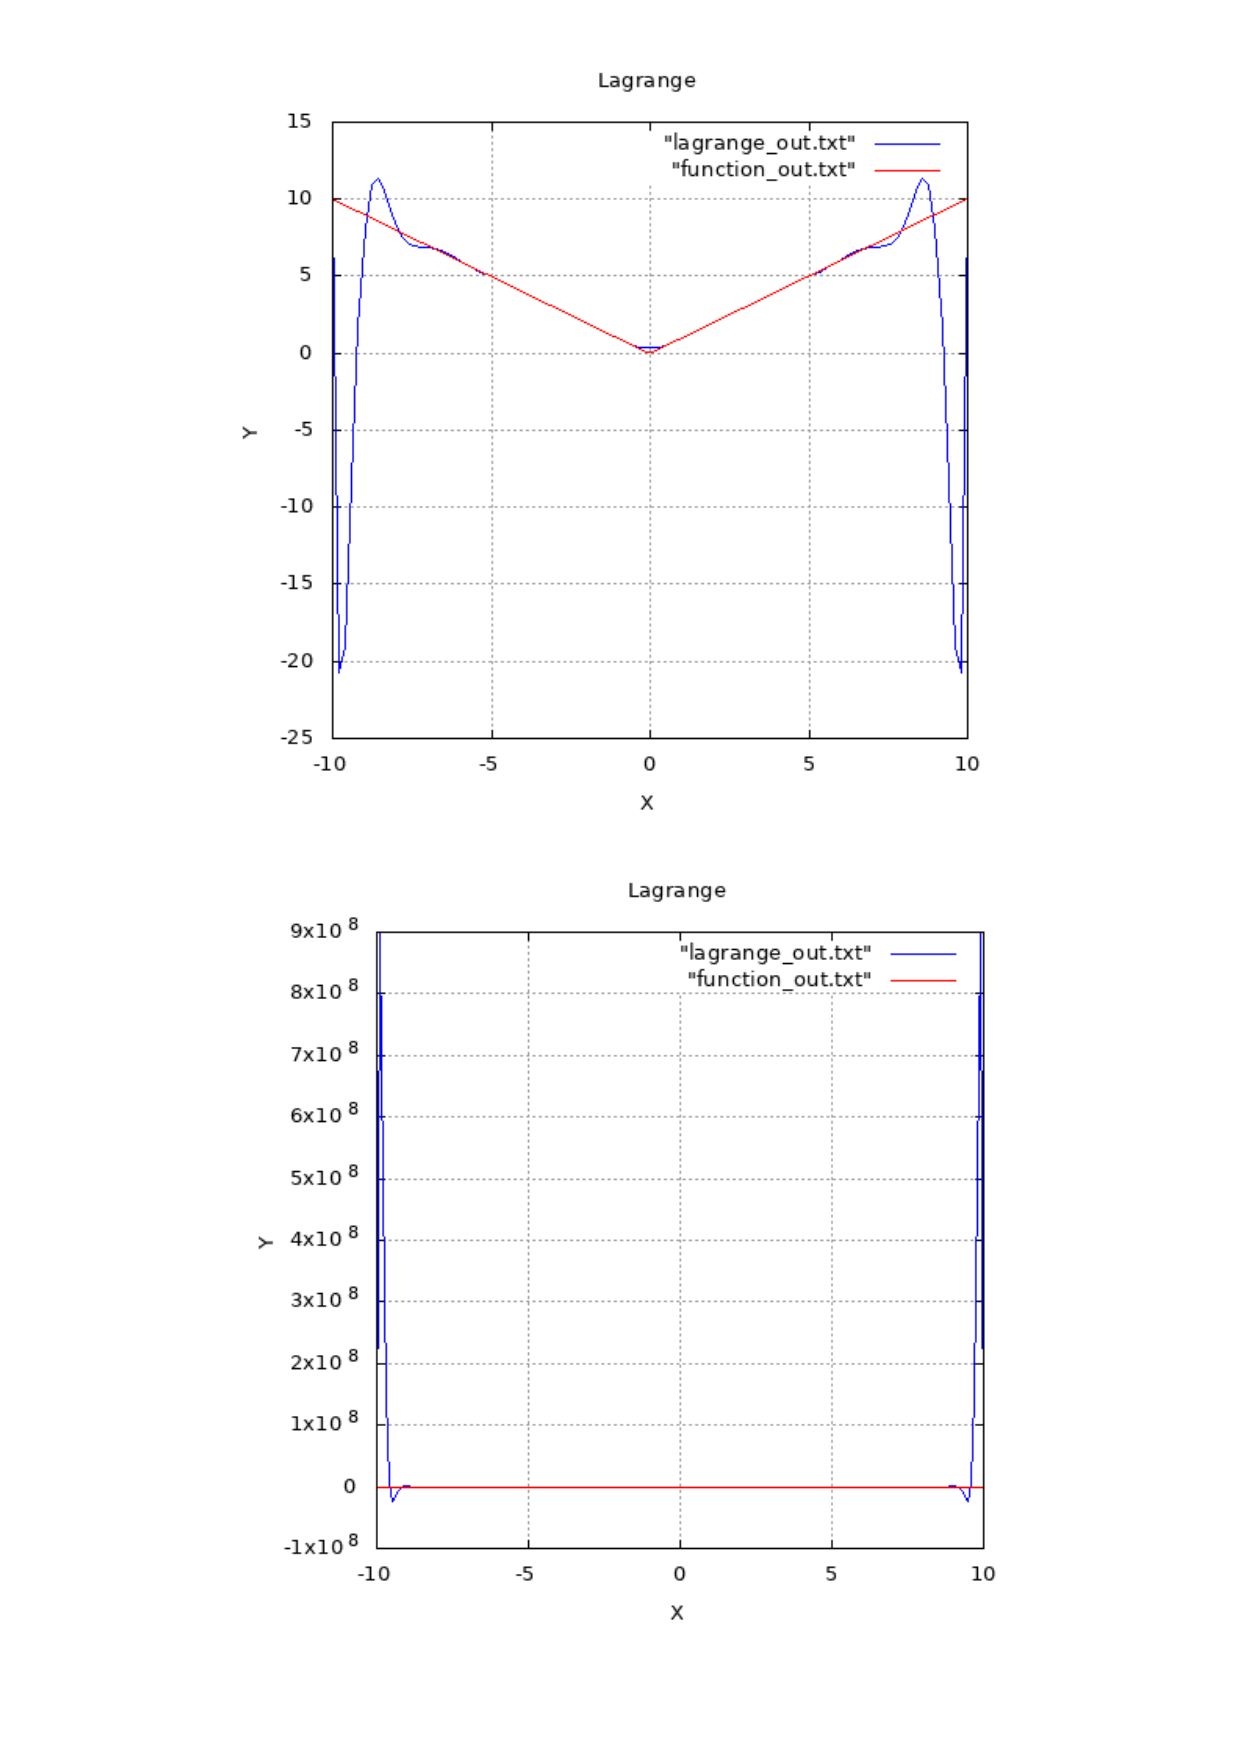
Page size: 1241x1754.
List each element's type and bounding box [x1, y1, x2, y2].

picture [245, 852, 1027, 1634]
picture [229, 42, 1011, 824]
